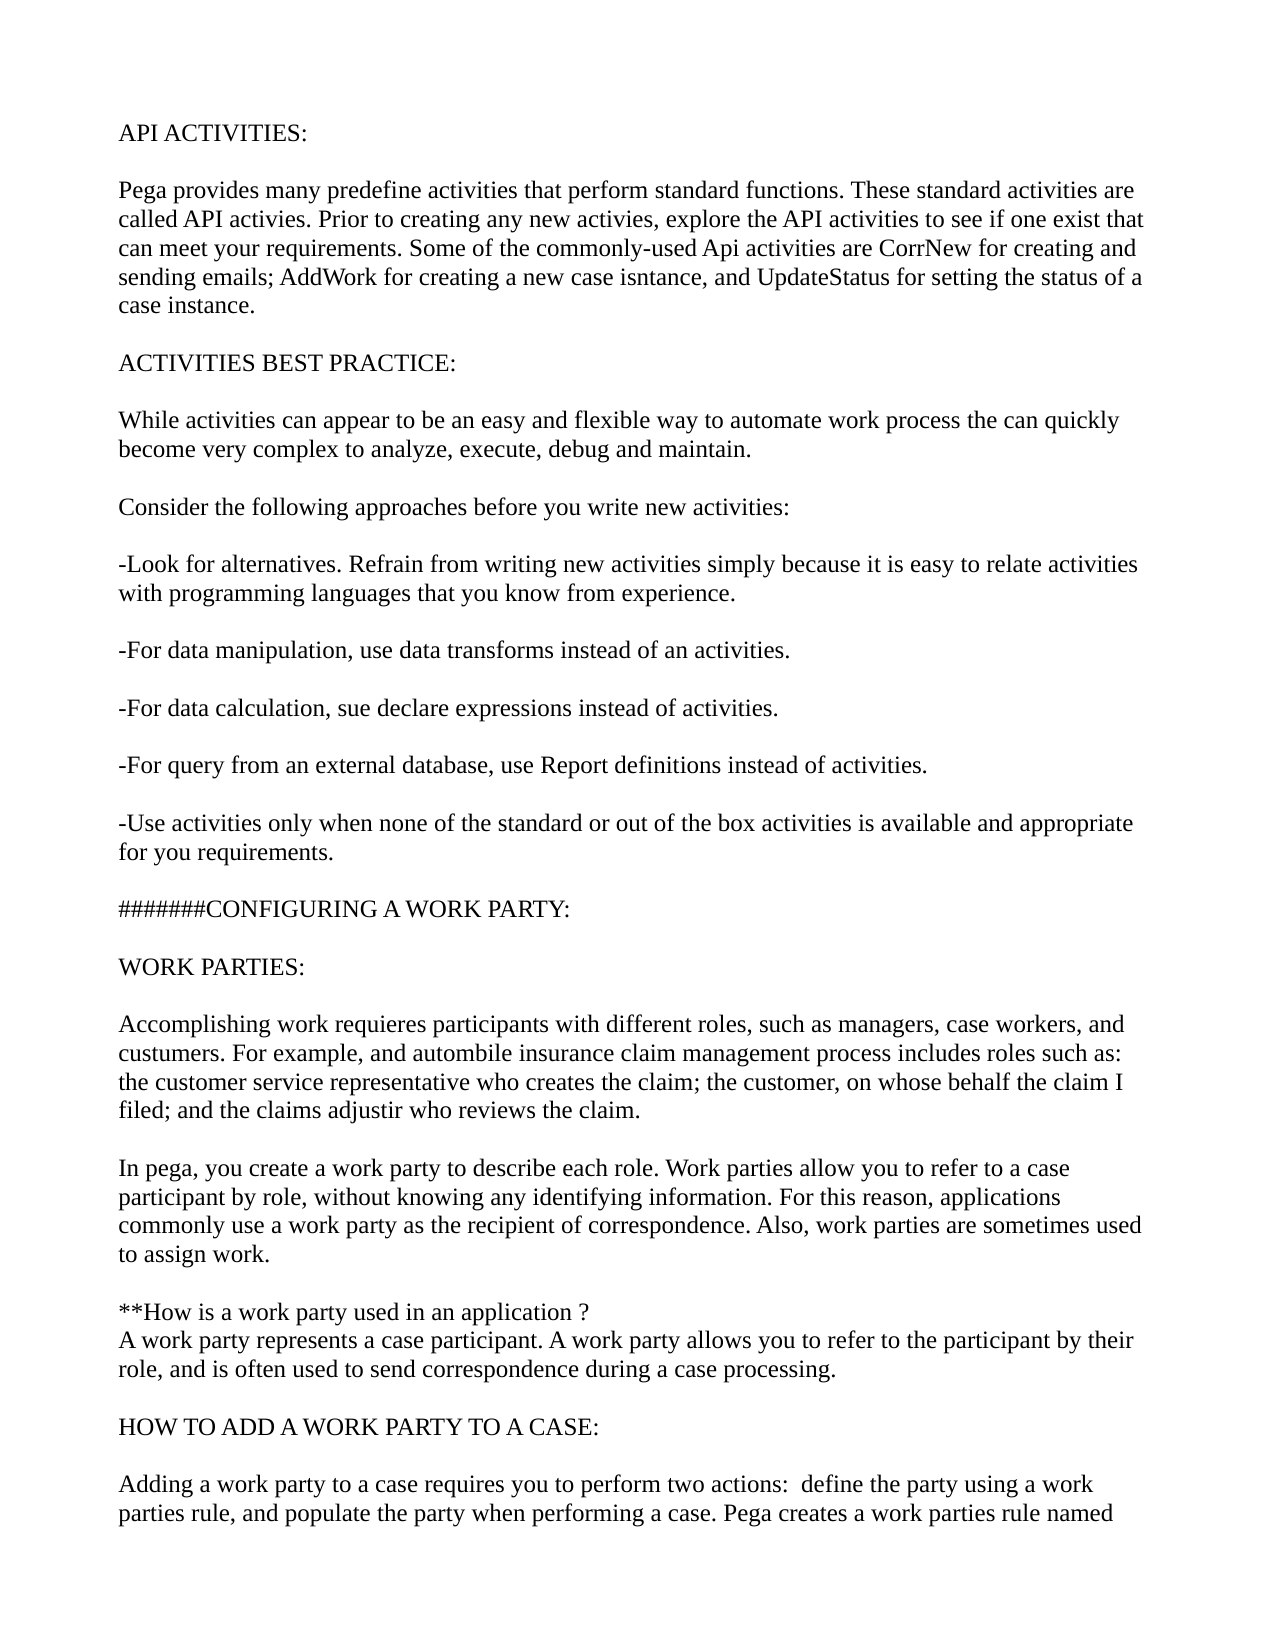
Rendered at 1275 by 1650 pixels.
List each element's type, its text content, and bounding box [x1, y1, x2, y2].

text -For data manipulation, use data transforms instead of an activities. [118, 636, 1157, 664]
text Adding a work party to a case requires you to perform two actions: define the party using a work parties rule, and populate the party when performing a case. Pega creates a work parties rule named [118, 1469, 1157, 1527]
text Consider the following approaches before you write new activities: [118, 492, 1157, 521]
text A work party represents a case participant. A work party allows you to refer to the participant by their role, and is often used to send correspondence during a case processing. [118, 1326, 1157, 1383]
text In pega, you create a work party to describe each role. Work parties allow you to refer to a case participant by role, without knowing any identifying information. For this reason, applications commonly use a work party as the recipient of correspondence. Also, work parties are sometimes used to assign work. [118, 1153, 1157, 1268]
text Accomplishing work requieres participants with different roles, such as managers, case workers, and custumers. For example, and autombile insurance claim management process includes roles such as: the customer service representative who creates the claim; the customer, on whose behalf the claim I filed; and the claims adjustir who reviews the claim. [118, 1009, 1157, 1124]
text -Look for alternatives. Refrain from writing new activities simply because it is easy to relate activities with programming languages that you know from experience. [118, 549, 1157, 607]
text While activities can appear to be an easy and flexible way to automate work process the can quickly become very complex to analyze, execute, debug and maintain. [118, 406, 1157, 463]
text #######CONFIGURING A WORK PARTY: [118, 894, 1157, 923]
text WORK PARTIES: [118, 952, 1157, 981]
text -For data calculation, sue declare expressions instead of activities. [118, 693, 1157, 722]
text Pega provides many predefine activities that perform standard functions. These standard activities are called API activies. Prior to creating any new activies, explore the API activities to see if one exist that can meet your requirements. Some of the commonly-used Api activities are CorrNew for creating and sending emails; AddWork for creating a new case isntance, and UpdateStatus for setting the status of a case instance. [118, 176, 1157, 319]
text -Use activities only when none of the standard or out of the box activities is available and appropriate for you requirements. [118, 808, 1157, 866]
text -For query from an external database, use Report definitions instead of activities. [118, 751, 1157, 779]
text API ACTIVITIES: [118, 118, 1157, 147]
text **How is a work party used in an application ? [118, 1297, 1157, 1326]
text HOW TO ADD A WORK PARTY TO A CASE: [118, 1412, 1157, 1441]
text ACTIVITIES BEST PRACTICE: [118, 348, 1157, 377]
